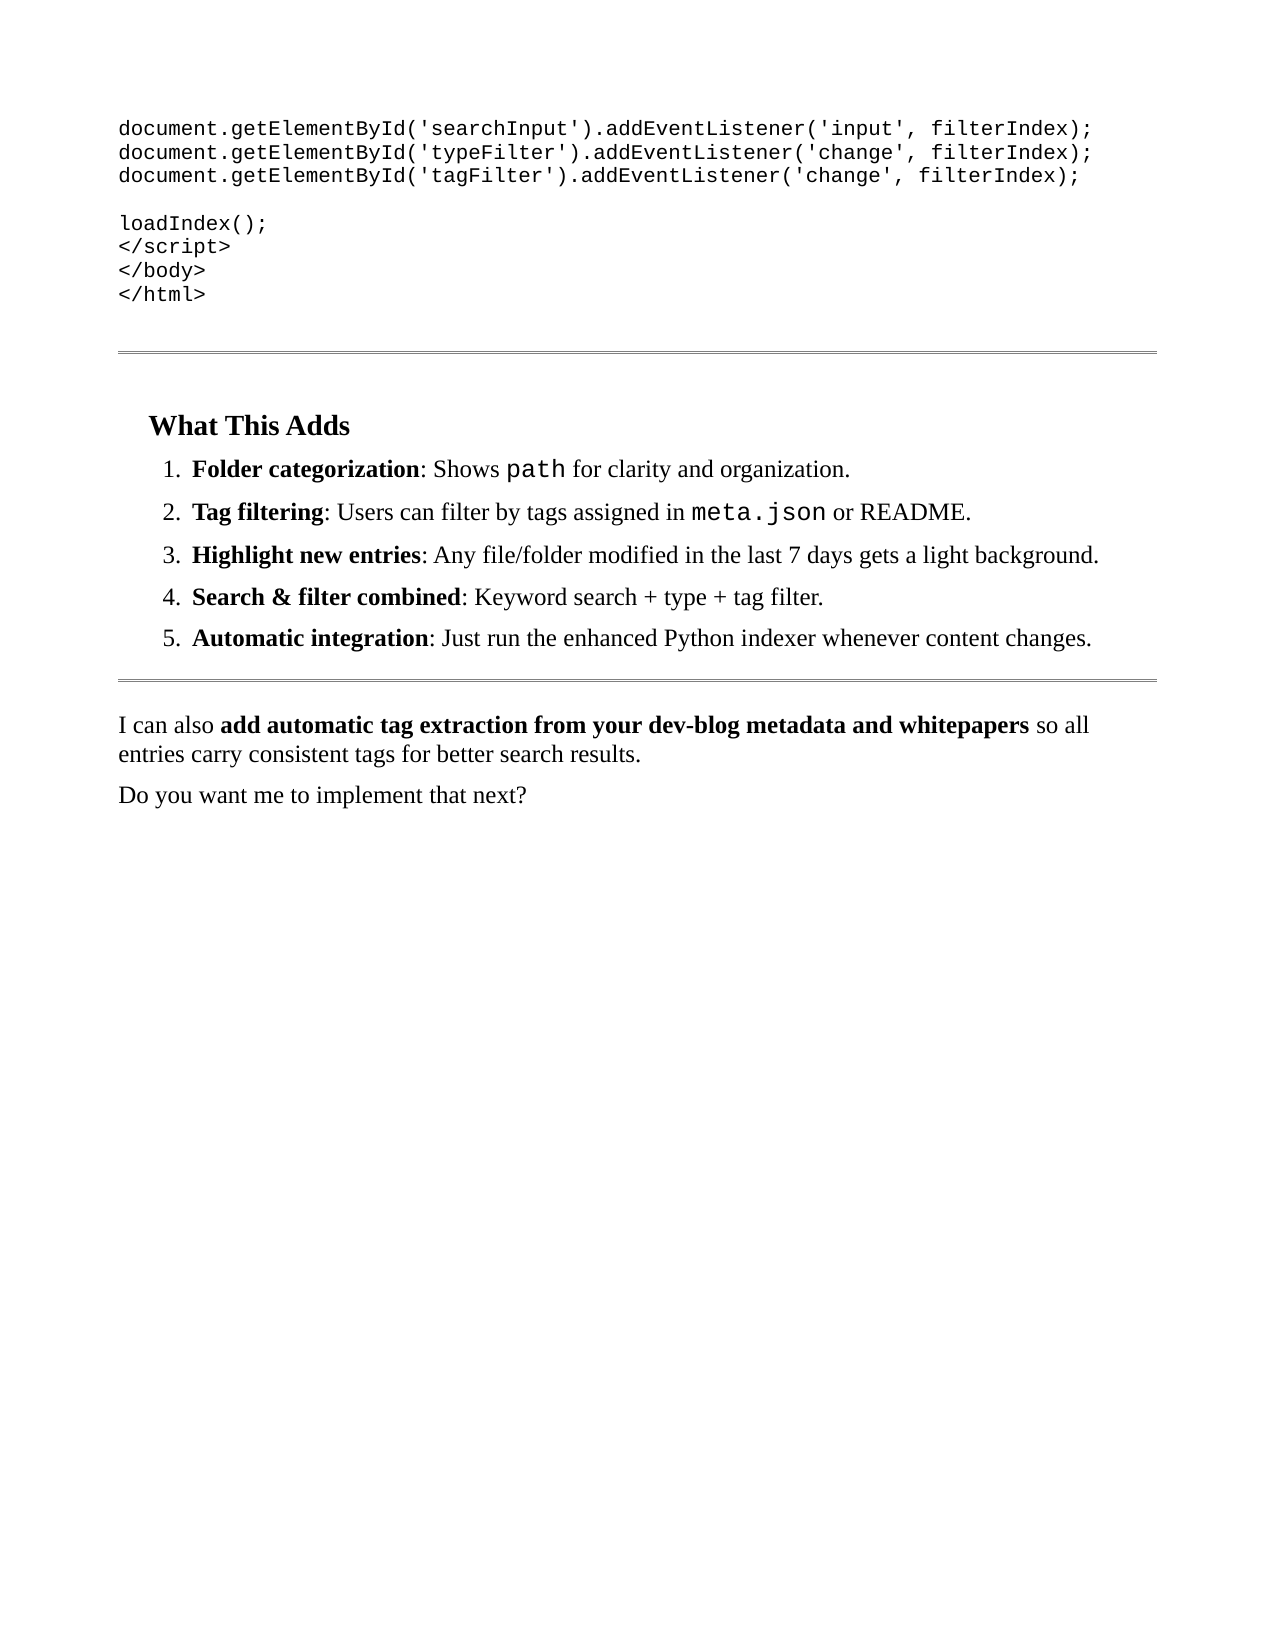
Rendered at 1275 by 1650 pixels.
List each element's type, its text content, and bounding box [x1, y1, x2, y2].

text I can also add automatic tag extraction from your dev-blog metadata and whitepapers so all entries carry consistent tags for better search results. [118, 711, 1157, 768]
text Do you want me to implement that next? [118, 781, 1157, 809]
text </body> [118, 260, 1157, 284]
text </html> [118, 284, 1157, 307]
list Tag filtering: Users can filter by tags assigned in meta.json or README. [162, 497, 1157, 528]
list Search & filter combined: Keyword search + type + tag filter. [162, 582, 1157, 611]
text loadIndex(); [118, 213, 1157, 236]
text </script> [118, 236, 1157, 260]
list Folder categorization: Shows path for clarity and organization. [162, 454, 1157, 485]
text document.getElementById('typeFilter').addEventListener('change', filterIndex); [118, 142, 1157, 165]
text document.getElementById('tagFilter').addEventListener('change', filterIndex); [118, 165, 1157, 189]
subtitle ✅ What This Adds [118, 408, 1157, 441]
text document.getElementById('searchInput').addEventListener('input', filterIndex); [118, 118, 1157, 142]
list Highlight new entries: Any file/folder modified in the last 7 days gets a light background. [162, 541, 1157, 569]
list Automatic integration: Just run the enhanced Python indexer whenever content changes. [162, 623, 1157, 652]
